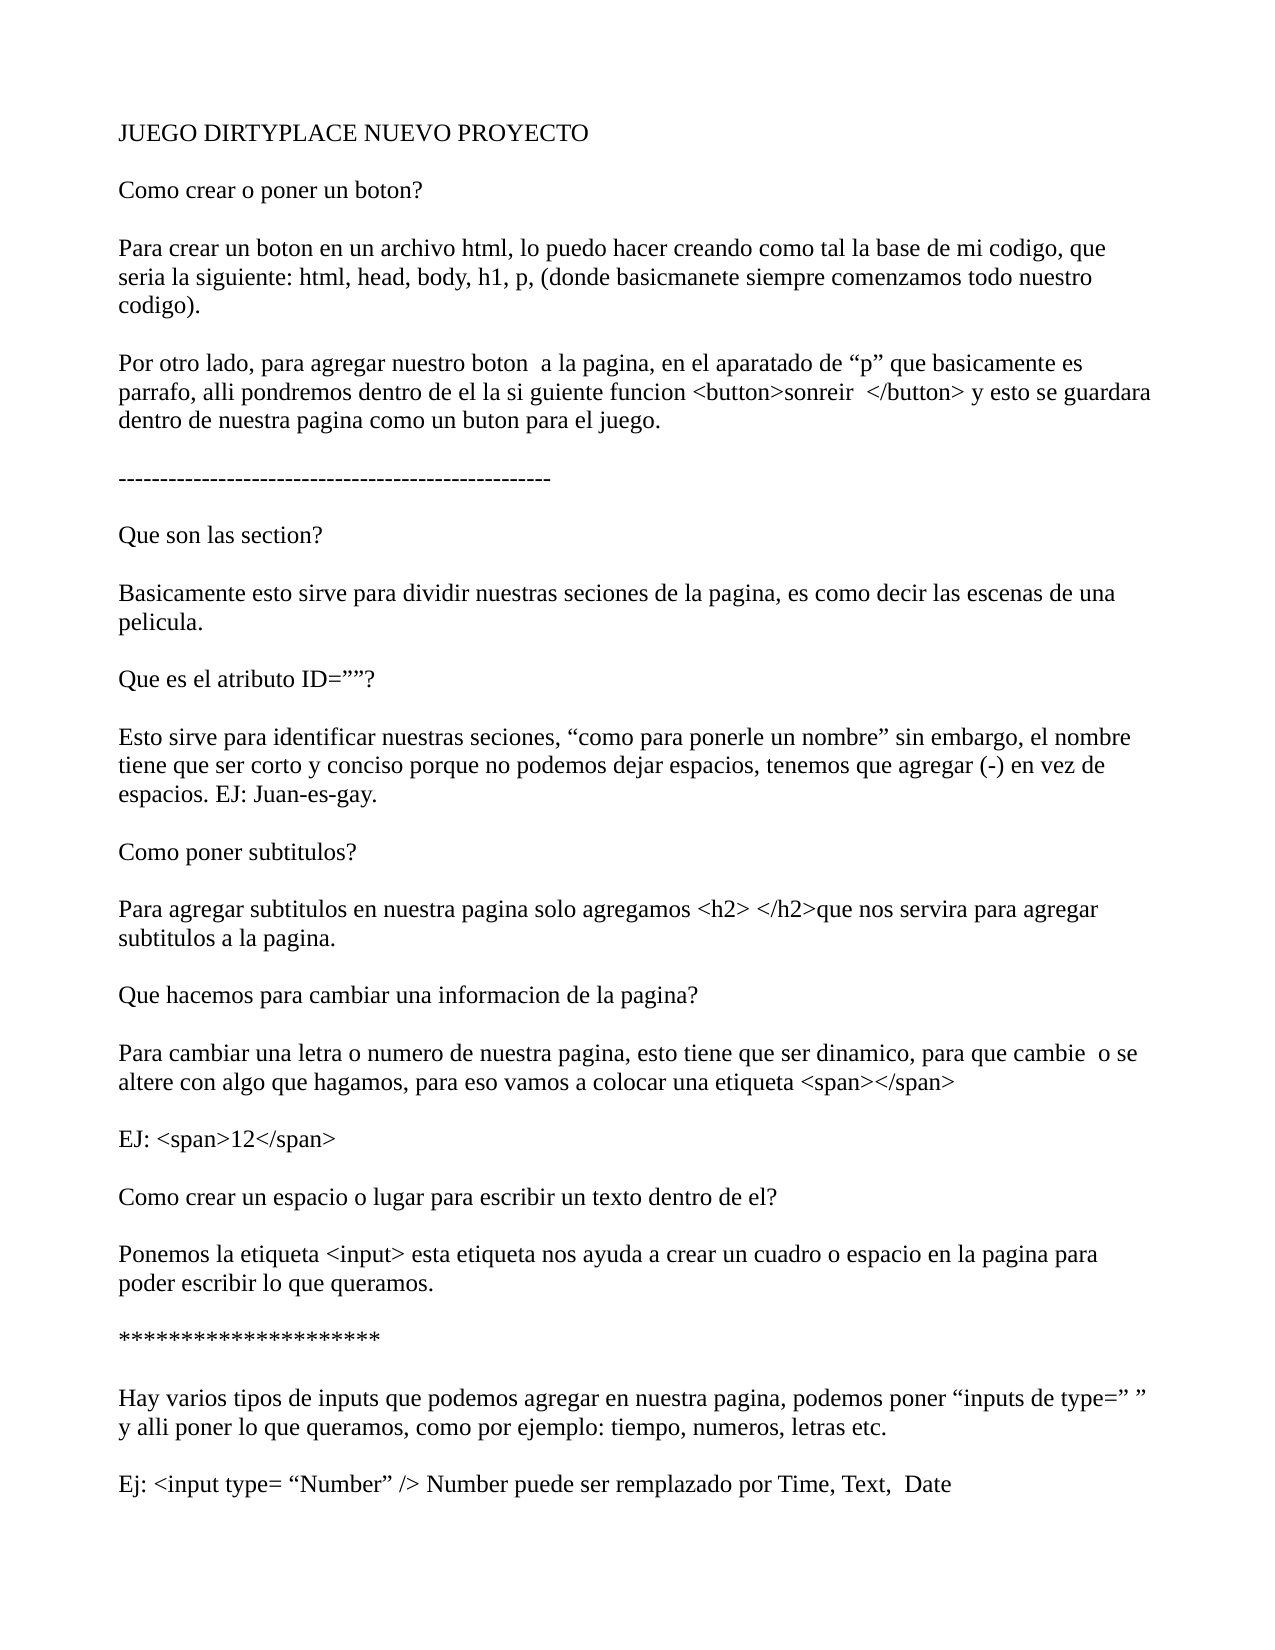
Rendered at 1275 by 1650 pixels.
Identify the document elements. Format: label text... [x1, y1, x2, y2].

text Como poner subtitulos? Para agregar subtitulos en nuestra pagina solo agregamos <h2> </h2>que nos servira para agregar subtitulos a la pagina. [118, 837, 1157, 981]
text Que hacemos para cambiar una informacion de la pagina? Para cambiar una letra o numero de nuestra pagina, esto tiene que ser dinamico, para que cambie o se altere con algo que hagamos, para eso vamos a colocar una etiqueta <span></span> EJ: <span>12</span> Como crear un espacio o lugar para escribir un texto dentro de el? Ponemos la etiqueta <input> esta etiqueta nos ayuda a crear un cuadro o espacio en la pagina para poder escribir lo que queramos. [118, 981, 1157, 1326]
text Que son las section? [118, 521, 1157, 578]
text Como crear o poner un boton? Para crear un boton en un archivo html, lo puedo hacer creando como tal la base de mi codigo, que seria la siguiente: html, head, body, h1, p, (donde basicmanete siempre comenzamos todo nuestro codigo). Por otro lado, para agregar nuestro boton a la pagina, en el aparatado de “p” que basicamente es parrafo, alli pondremos dentro de el la si guiente funcion <button>sonreir </button> y esto se guardara dentro de nuestra pagina como un buton para el juego. [118, 147, 1157, 463]
text JUEGO DIRTYPLACE NUEVO PROYECTO [118, 118, 1157, 147]
text ---------------------------------------------------- [118, 463, 1157, 521]
text Basicamente esto sirve para dividir nuestras seciones de la pagina, es como decir las escenas de una pelicula. Que es el atributo ID=””? Esto sirve para identificar nuestras seciones, “como para ponerle un nombre” sin embargo, el nombre tiene que ser corto y conciso porque no podemos dejar espacios, tenemos que agregar (-) en vez de espacios. EJ: Juan-es-gay. [118, 578, 1157, 837]
text ********************* Hay varios tipos de inputs que podemos agregar en nuestra pagina, podemos poner “inputs de type=” ” y alli poner lo que queramos, como por ejemplo: tiempo, numeros, letras etc. Ej: <input type= “Number” /> Number puede ser remplazado por Time, Text, Date [118, 1326, 1157, 1527]
